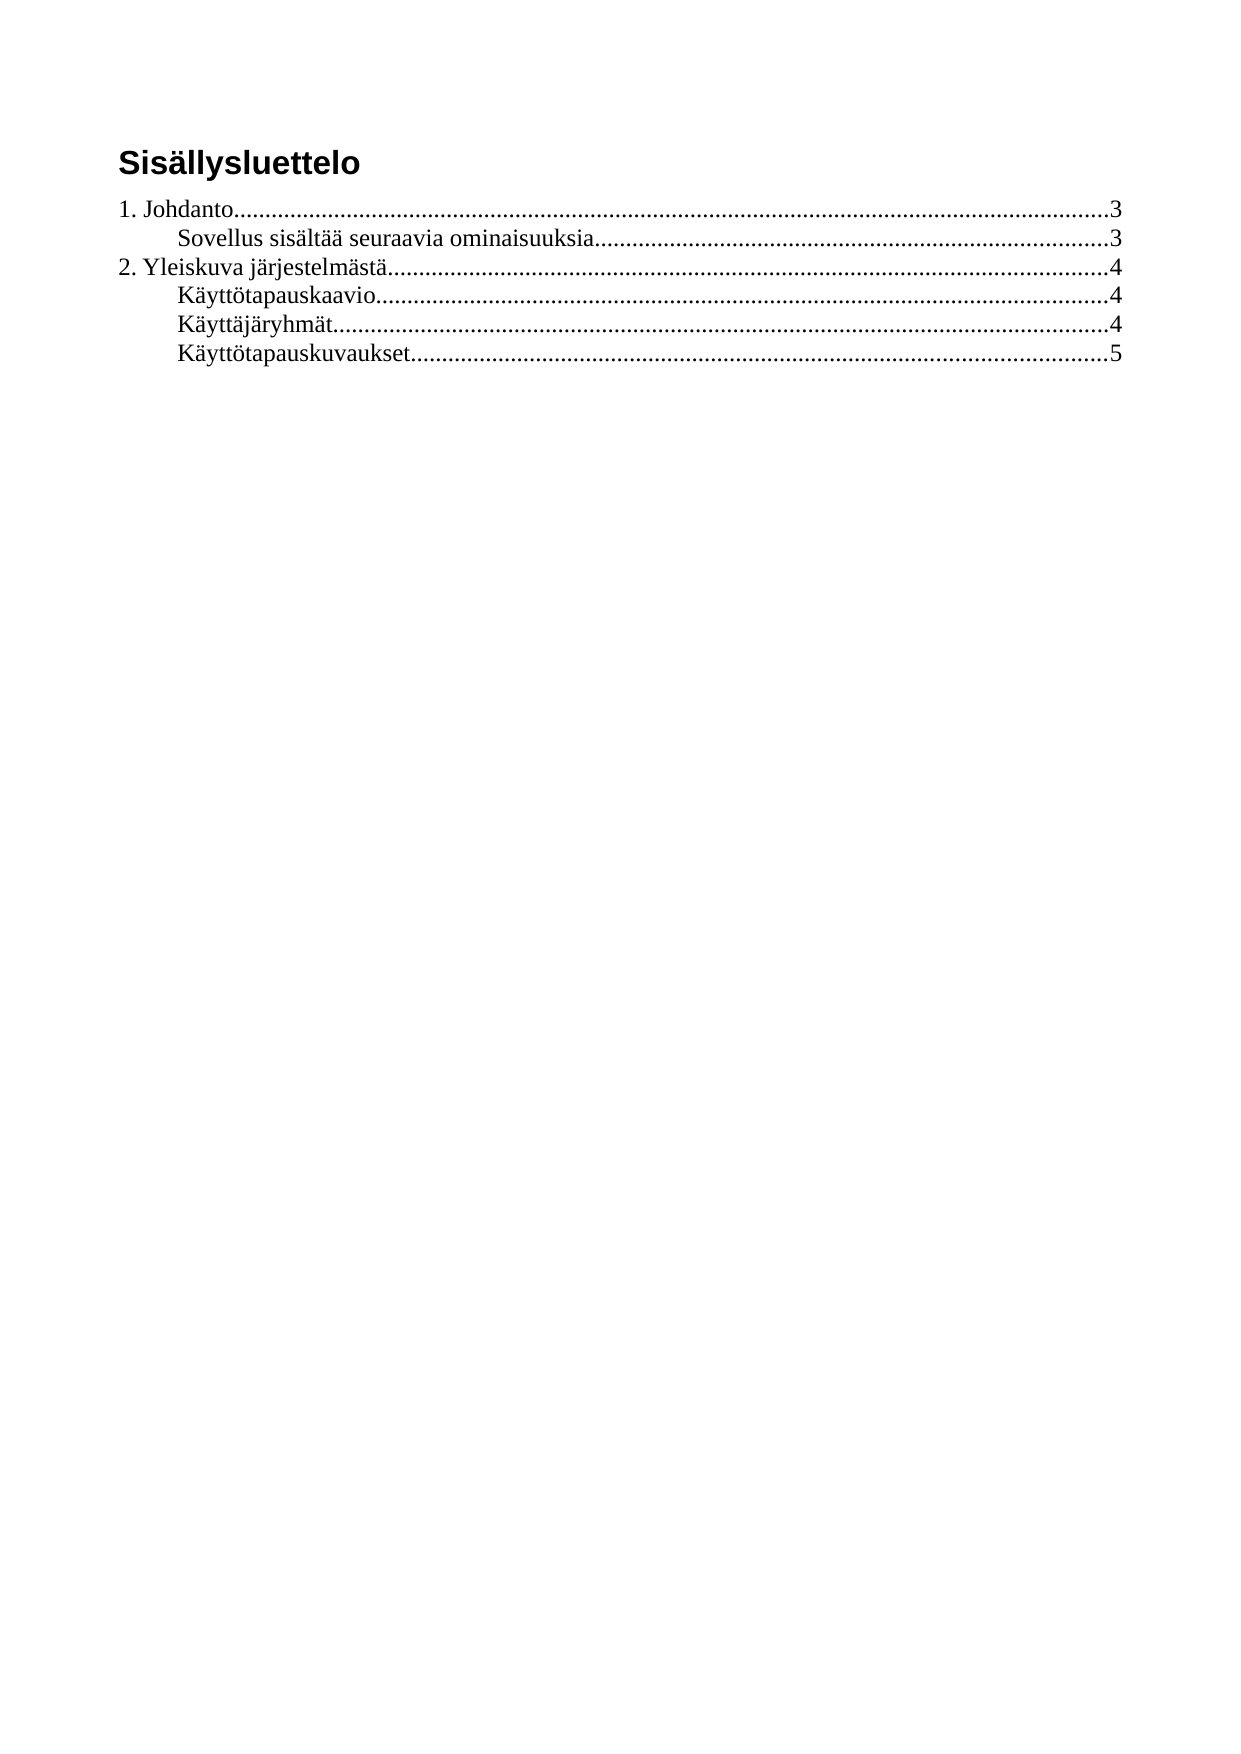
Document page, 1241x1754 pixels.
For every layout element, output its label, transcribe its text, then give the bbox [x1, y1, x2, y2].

text Sovellus sisältää seuraavia ominaisuuksia 3 [177, 223, 1122, 252]
subtitle Sisällysluettelo [118, 143, 1122, 182]
text 2. Yleiskuva järjestelmästä 4 [118, 252, 1122, 280]
text Käyttötapauskaavio 4 [177, 280, 1122, 309]
text 1. Johdanto 3 [118, 194, 1122, 223]
text Käyttötapauskuvaukset 5 [177, 338, 1122, 367]
text Käyttäjäryhmät 4 [177, 309, 1122, 338]
